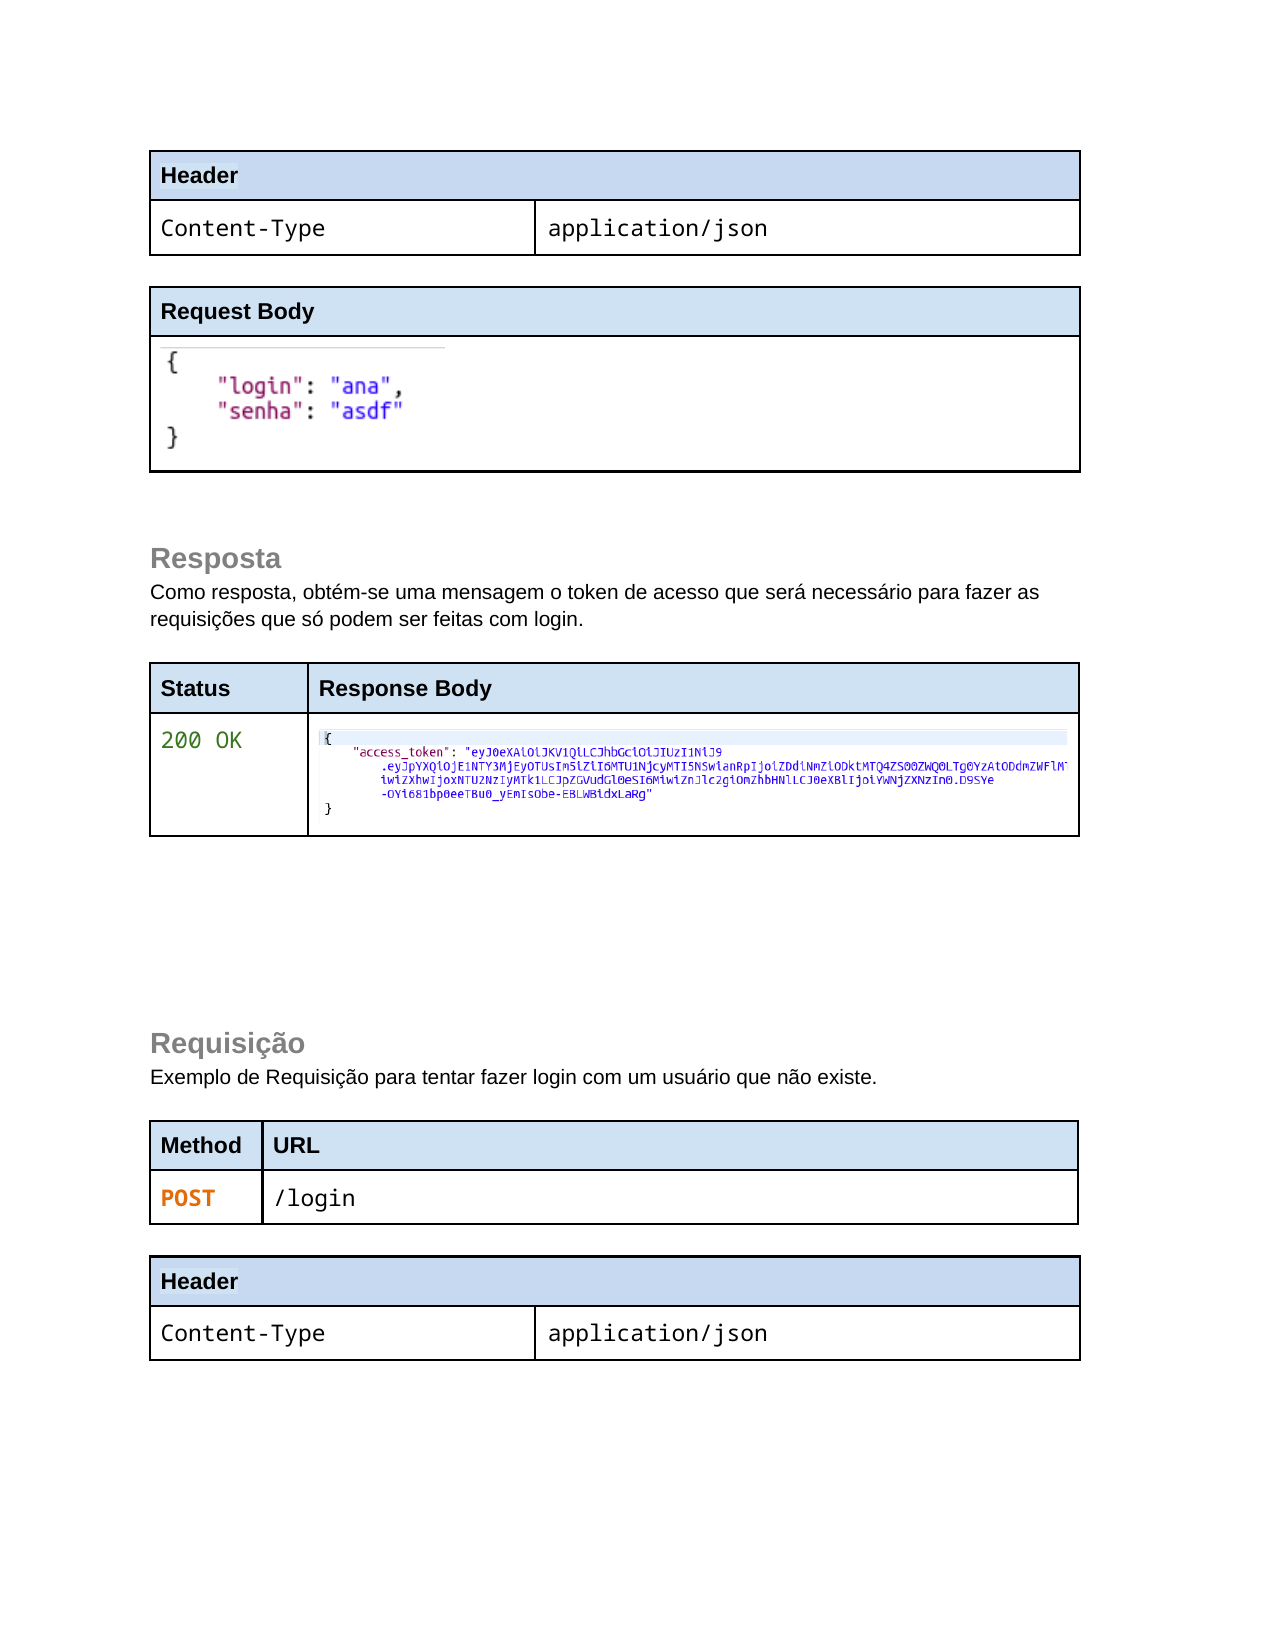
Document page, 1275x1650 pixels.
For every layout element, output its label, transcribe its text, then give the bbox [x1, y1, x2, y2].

table_cell 200 OK [151, 714, 307, 834]
table_cell application/json [536, 201, 1079, 253]
text Resposta [150, 541, 1125, 575]
table_cell [309, 714, 1078, 834]
text Como resposta, obtém-se uma mensagem o token de acesso que será necessário para fazer as requisições que só podem ser feitas com login. [150, 580, 1125, 631]
table_header Request Body [151, 288, 1079, 335]
table_cell [151, 337, 1079, 470]
table_header Header [151, 1258, 1079, 1305]
table_cell Content-Type [151, 1307, 534, 1359]
table_cell POST [151, 1171, 261, 1223]
picture [318, 724, 1068, 824]
table_header Status [151, 664, 307, 712]
table_header URL [264, 1122, 1077, 1169]
table_header Method [151, 1122, 261, 1169]
table_cell /login [264, 1171, 1077, 1223]
table_header Response Body [309, 664, 1078, 712]
text Exemplo de Requisição para tentar fazer login com um usuário que não existe. [150, 1065, 1125, 1089]
text Requisição [150, 1026, 1125, 1060]
table_header Header [151, 152, 1079, 199]
table_cell application/json [536, 1307, 1079, 1359]
table_cell Content-Type [151, 201, 534, 253]
picture [160, 347, 445, 460]
